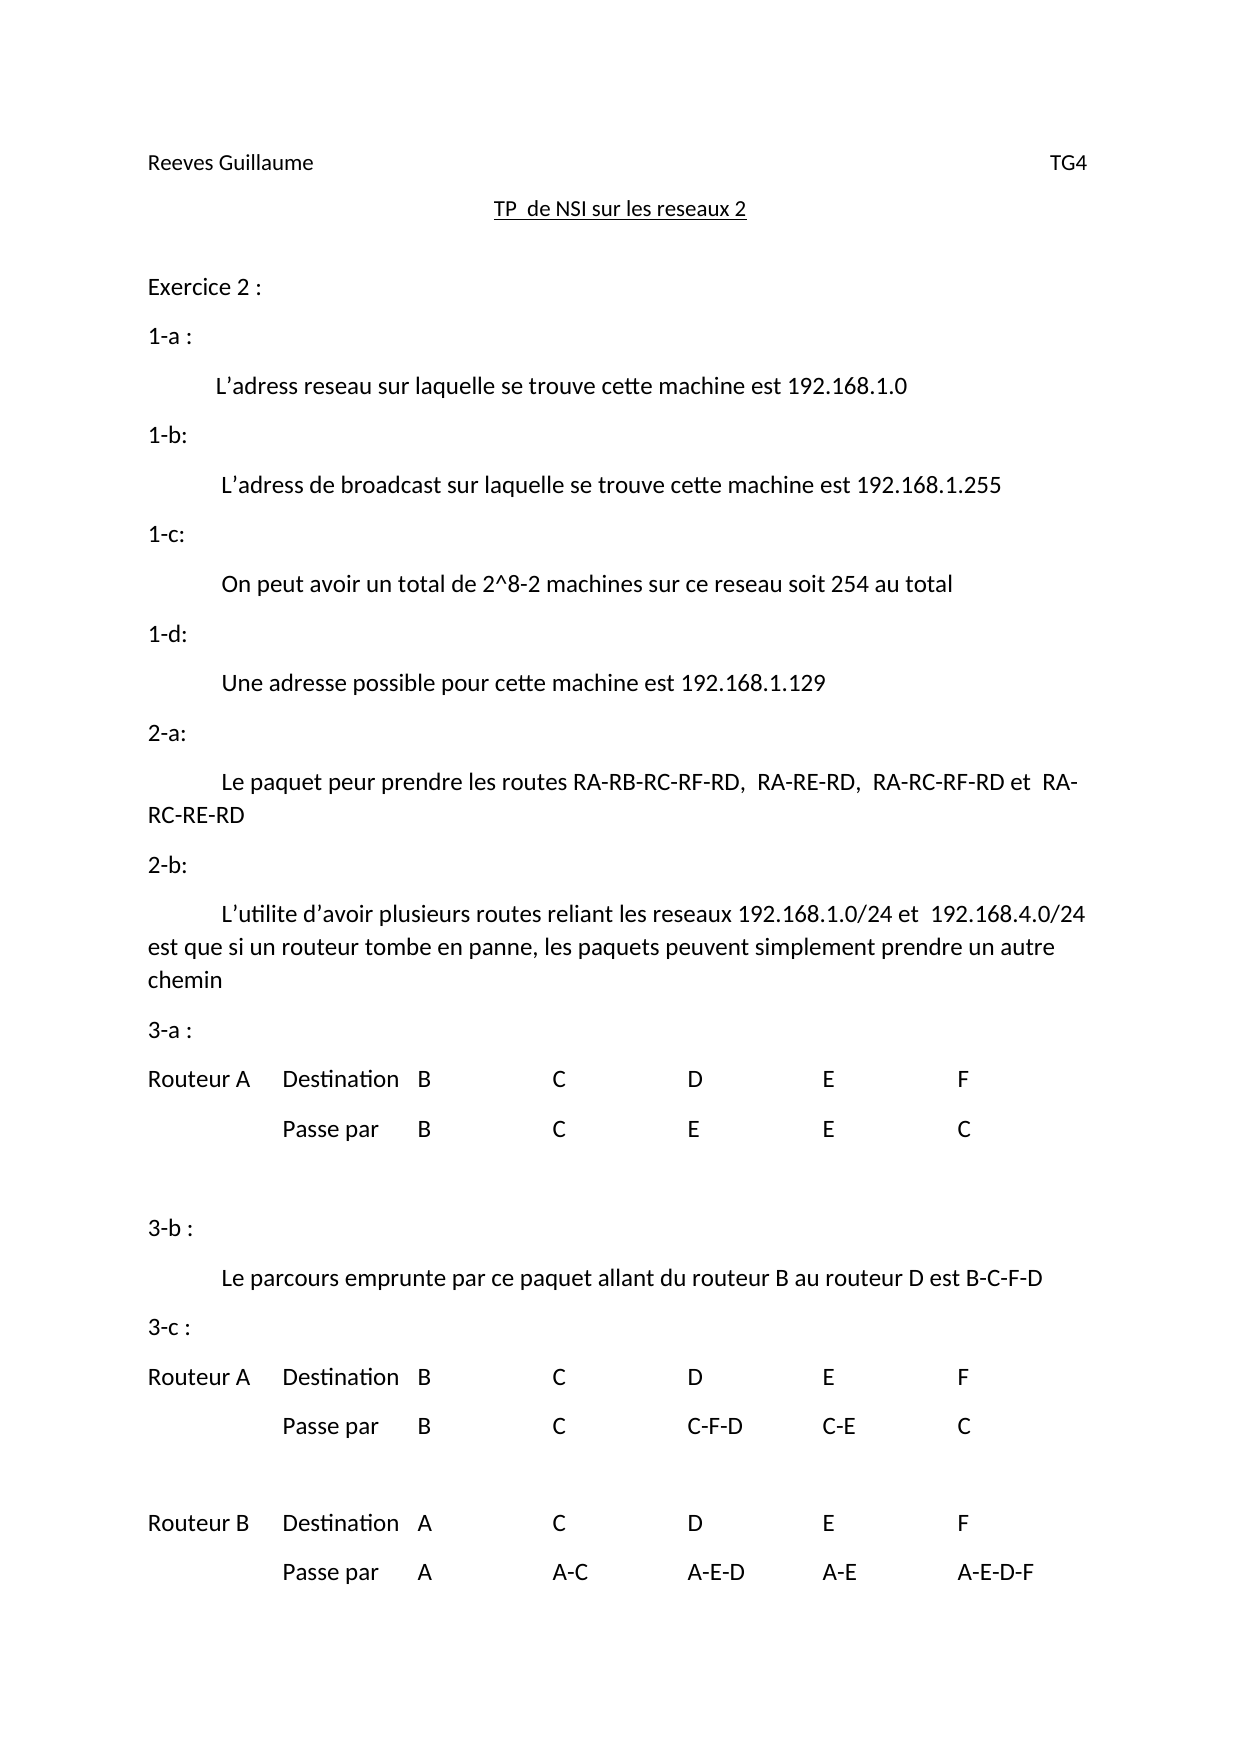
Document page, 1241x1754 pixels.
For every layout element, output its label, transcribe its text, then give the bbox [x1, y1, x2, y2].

text 1-c: [148, 519, 1093, 549]
table_cell C [553, 1113, 687, 1163]
text 3-b : [148, 1212, 1093, 1243]
table_cell B [418, 1410, 552, 1460]
table_cell C [958, 1410, 1093, 1460]
table_header D [688, 1507, 822, 1556]
table_cell A [418, 1556, 552, 1606]
text 1-b: [148, 419, 1093, 450]
table_cell C [958, 1113, 1093, 1163]
table_cell Passe par [283, 1410, 417, 1460]
table_header C [553, 1064, 687, 1113]
table_header C [553, 1361, 687, 1410]
table_header E [823, 1507, 957, 1556]
table_cell B [418, 1113, 552, 1163]
table_cell Passe par [283, 1113, 417, 1163]
table_header F [958, 1361, 1093, 1410]
text Exercice 2 : [148, 271, 1093, 301]
table_header Destination [283, 1064, 417, 1113]
table_header A [418, 1507, 552, 1556]
text 2-a: [148, 717, 1093, 747]
table_header B [418, 1064, 552, 1113]
table_cell E [823, 1113, 957, 1163]
table_header B [418, 1361, 552, 1410]
table_header Routeur A [148, 1064, 282, 1113]
text 1-a : [148, 320, 1093, 351]
table_cell E [688, 1113, 822, 1163]
table_header Destination [283, 1361, 417, 1410]
table_cell C-E [823, 1410, 957, 1460]
text On peut avoir un total de 2^8-2 machines sur ce reseau soit 254 au total [148, 568, 1093, 599]
text Le paquet peur prendre les routes RA-RB-RC-RF-RD, RA-RE-RD, RA-RC-RF-RD et RA-RC-RE-RD [148, 767, 1093, 830]
text 2-b: [148, 849, 1093, 879]
text L’utilite d’avoir plusieurs routes reliant les reseaux 192.168.1.0/24 et 192.168.4.0/24 est que si un routeur tombe en panne, les paquets peuvent simplement prendre un autre chemin [148, 899, 1093, 995]
table_header D [688, 1361, 822, 1410]
table_header F [958, 1064, 1093, 1113]
table_cell A-E [823, 1556, 957, 1606]
table_cell A-E-D-F [958, 1556, 1093, 1606]
table_header E [823, 1064, 957, 1113]
text Le parcours emprunte par ce paquet allant du routeur B au routeur D est B-C-F-D [148, 1262, 1093, 1292]
table_cell [148, 1113, 282, 1163]
table_header F [958, 1507, 1093, 1556]
table_header Routeur A [148, 1361, 282, 1410]
table_cell C [553, 1410, 687, 1460]
table_cell A-C [553, 1556, 687, 1606]
text 3-a : [148, 1014, 1093, 1044]
table_header C [553, 1507, 687, 1556]
table_cell C-F-D [688, 1410, 822, 1460]
text 1-d: [148, 618, 1093, 648]
table_cell [148, 1410, 282, 1460]
table_header E [823, 1361, 957, 1410]
table_header Routeur B [148, 1507, 282, 1556]
table_cell A-E-D [688, 1556, 822, 1606]
table_header D [688, 1064, 822, 1113]
text L’adress reseau sur laquelle se trouve cette machine est 192.168.1.0 [148, 370, 1093, 400]
table_cell [148, 1556, 282, 1606]
text Une adresse possible pour cette machine est 192.168.1.129 [148, 667, 1093, 698]
text 3-c : [148, 1311, 1093, 1342]
table_header Destination [283, 1507, 417, 1556]
text L’adress de broadcast sur laquelle se trouve cette machine est 192.168.1.255 [148, 469, 1093, 499]
table_cell Passe par [283, 1556, 417, 1606]
